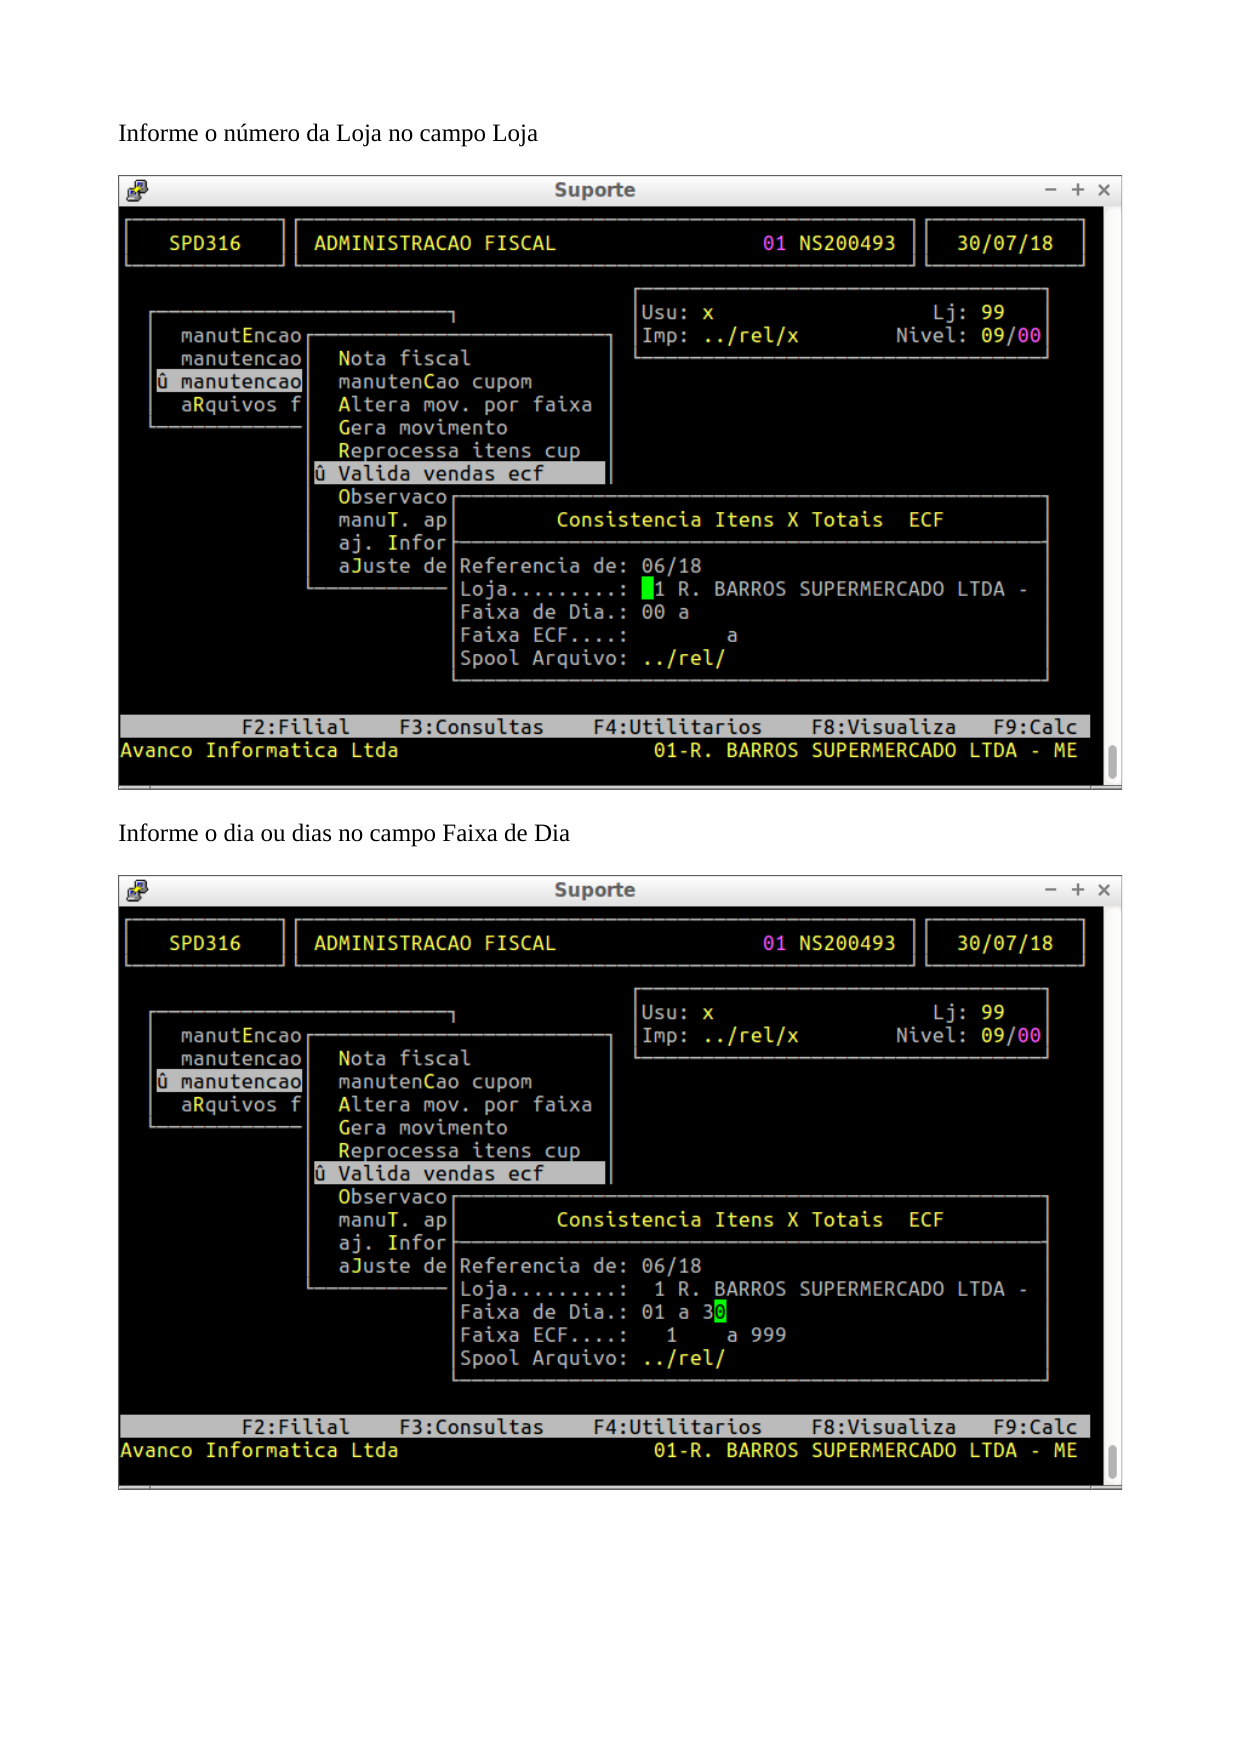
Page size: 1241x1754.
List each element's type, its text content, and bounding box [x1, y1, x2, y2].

picture [118, 875, 1123, 1490]
picture [118, 175, 1123, 790]
text Informe o dia ou dias no campo Faixa de Dia [118, 818, 1122, 847]
text Informe o número da Loja no campo Loja [118, 118, 1122, 147]
